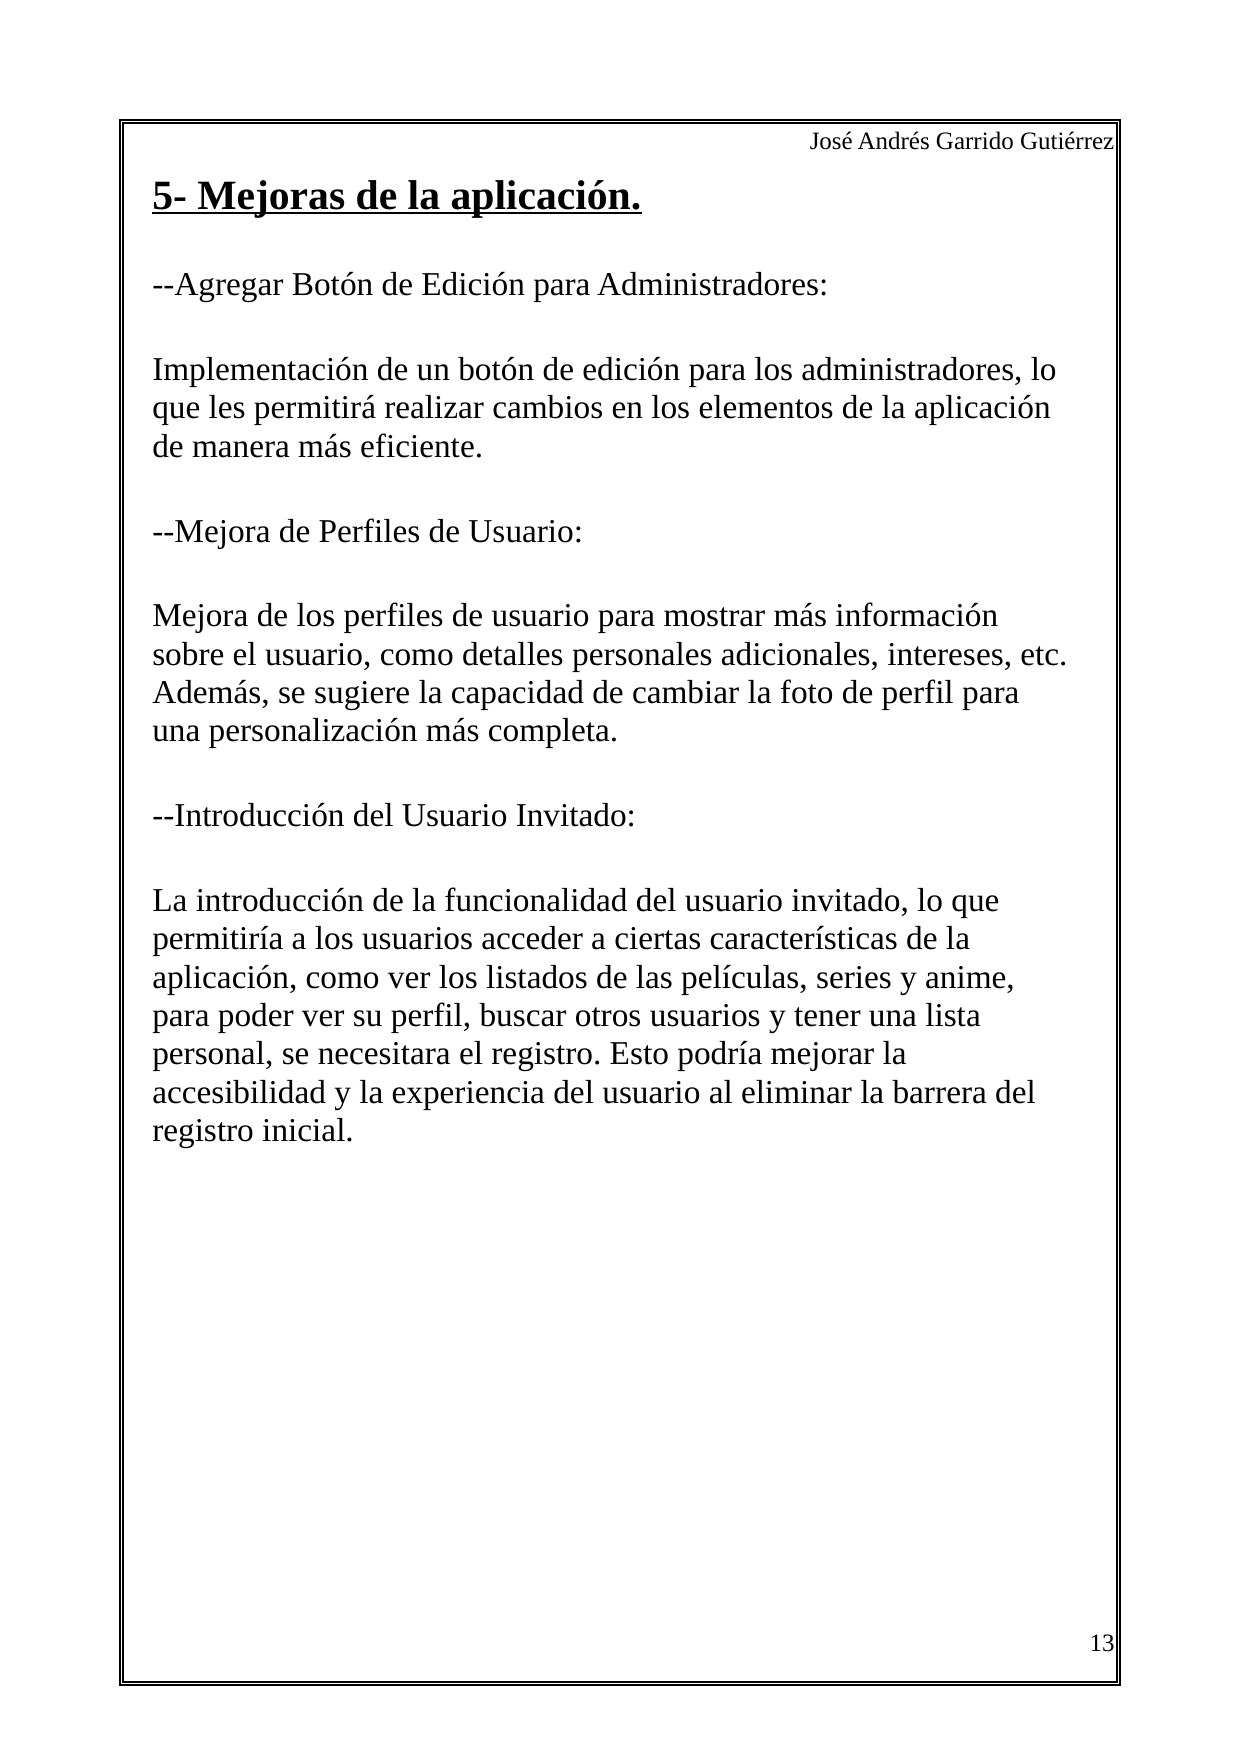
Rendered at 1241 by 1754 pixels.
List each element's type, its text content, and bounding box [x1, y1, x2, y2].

text --Mejora de Perfiles de Usuario: [152, 511, 1074, 549]
text La introducción de la funcionalidad del usuario invitado, lo que permitiría a los usuarios acceder a ciertas características de la aplicación, como ver los listados de las películas, series y anime, para poder ver su perfil, buscar otros usuarios y tener una lista personal, se necesitara el registro. Esto podría mejorar la accesibilidad y la experiencia del usuario al eliminar la barrera del registro inicial. [152, 880, 1074, 1148]
text Implementación de un botón de edición para los administradores, lo que les permitirá realizar cambios en los elementos de la aplicación de manera más eficiente. [152, 349, 1074, 464]
text --Introducción del Usuario Invitado: [152, 795, 1074, 834]
text Mejora de los perfiles de usuario para mostrar más información sobre el usuario, como detalles personales adicionales, intereses, etc. Además, se sugiere la capacidad de cambiar la foto de perfil para una personalización más completa. [152, 596, 1074, 749]
text 5- Mejoras de la aplicación. [152, 170, 1074, 218]
text --Agregar Botón de Edición para Administradores: [152, 264, 1074, 303]
